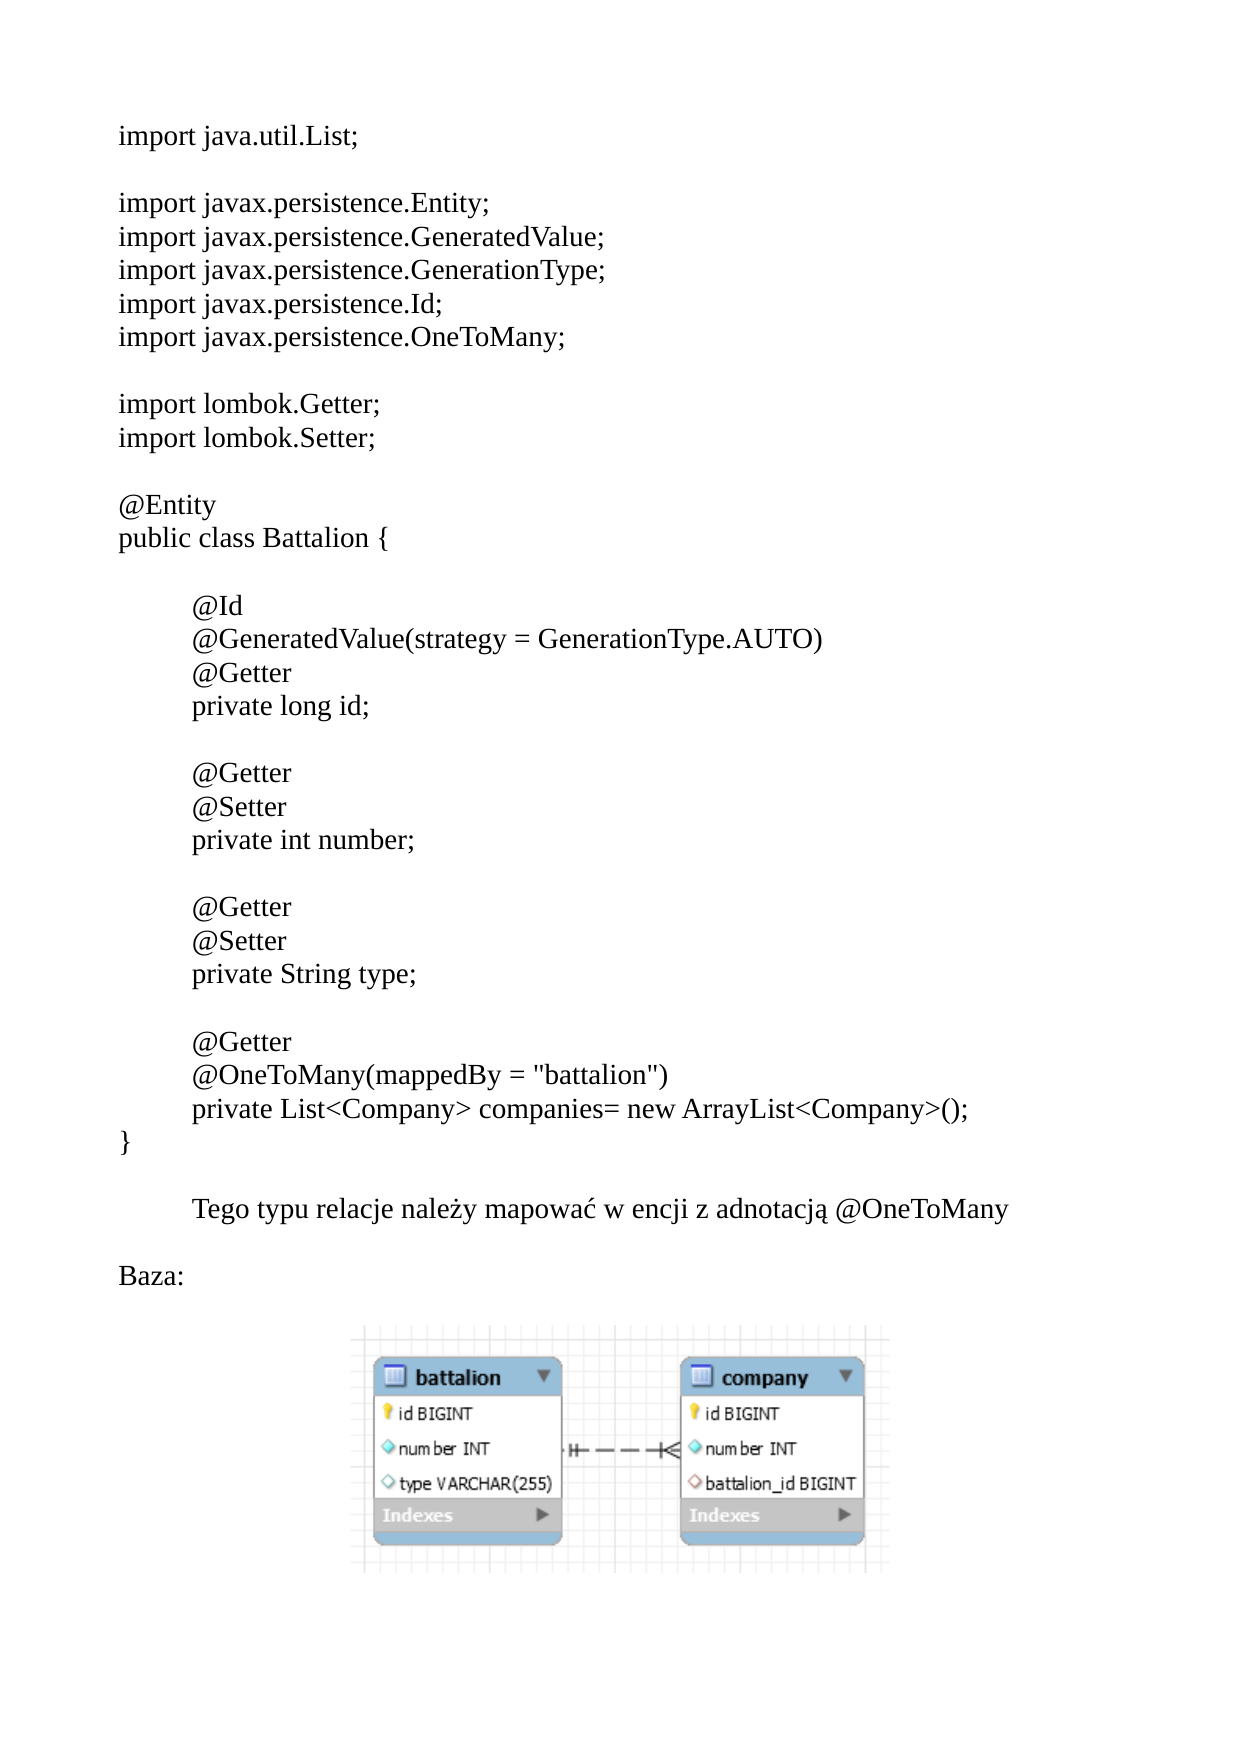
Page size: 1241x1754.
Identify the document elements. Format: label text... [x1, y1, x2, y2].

text @Entity [118, 487, 1122, 521]
text @Getter [118, 889, 1122, 923]
text @Getter [118, 755, 1122, 789]
text public class Battalion { [118, 521, 1122, 554]
text @OneToMany(mappedBy = "battalion") [118, 1057, 1122, 1091]
text @Setter [118, 923, 1122, 957]
text @Id [118, 588, 1122, 621]
text @Getter [118, 655, 1122, 688]
text private int number; [118, 822, 1122, 856]
text @Setter [118, 789, 1122, 822]
text Baza: [118, 1258, 1122, 1292]
text private long id; [118, 688, 1122, 722]
text import java.util.List; [118, 118, 1122, 152]
text import javax.persistence.Id; [118, 286, 1122, 319]
text @Getter [118, 1024, 1122, 1057]
text import lombok.Getter; [118, 386, 1122, 420]
text private String type; [118, 957, 1122, 990]
text import javax.persistence.GeneratedValue; [118, 219, 1122, 252]
text import javax.persistence.OneToMany; [118, 319, 1122, 353]
text import javax.persistence.GenerationType; [118, 252, 1122, 286]
text @GeneratedValue(strategy = GenerationType.AUTO) [118, 621, 1122, 655]
text } [118, 1124, 1122, 1158]
text import lombok.Setter; [118, 420, 1122, 453]
text Tego typu relacje należy mapować w encji z adnotacją @OneToMany [118, 1191, 1122, 1225]
text private List<Company> companies= new ArrayList<Company>(); [118, 1091, 1122, 1124]
text import javax.persistence.Entity; [118, 185, 1122, 219]
